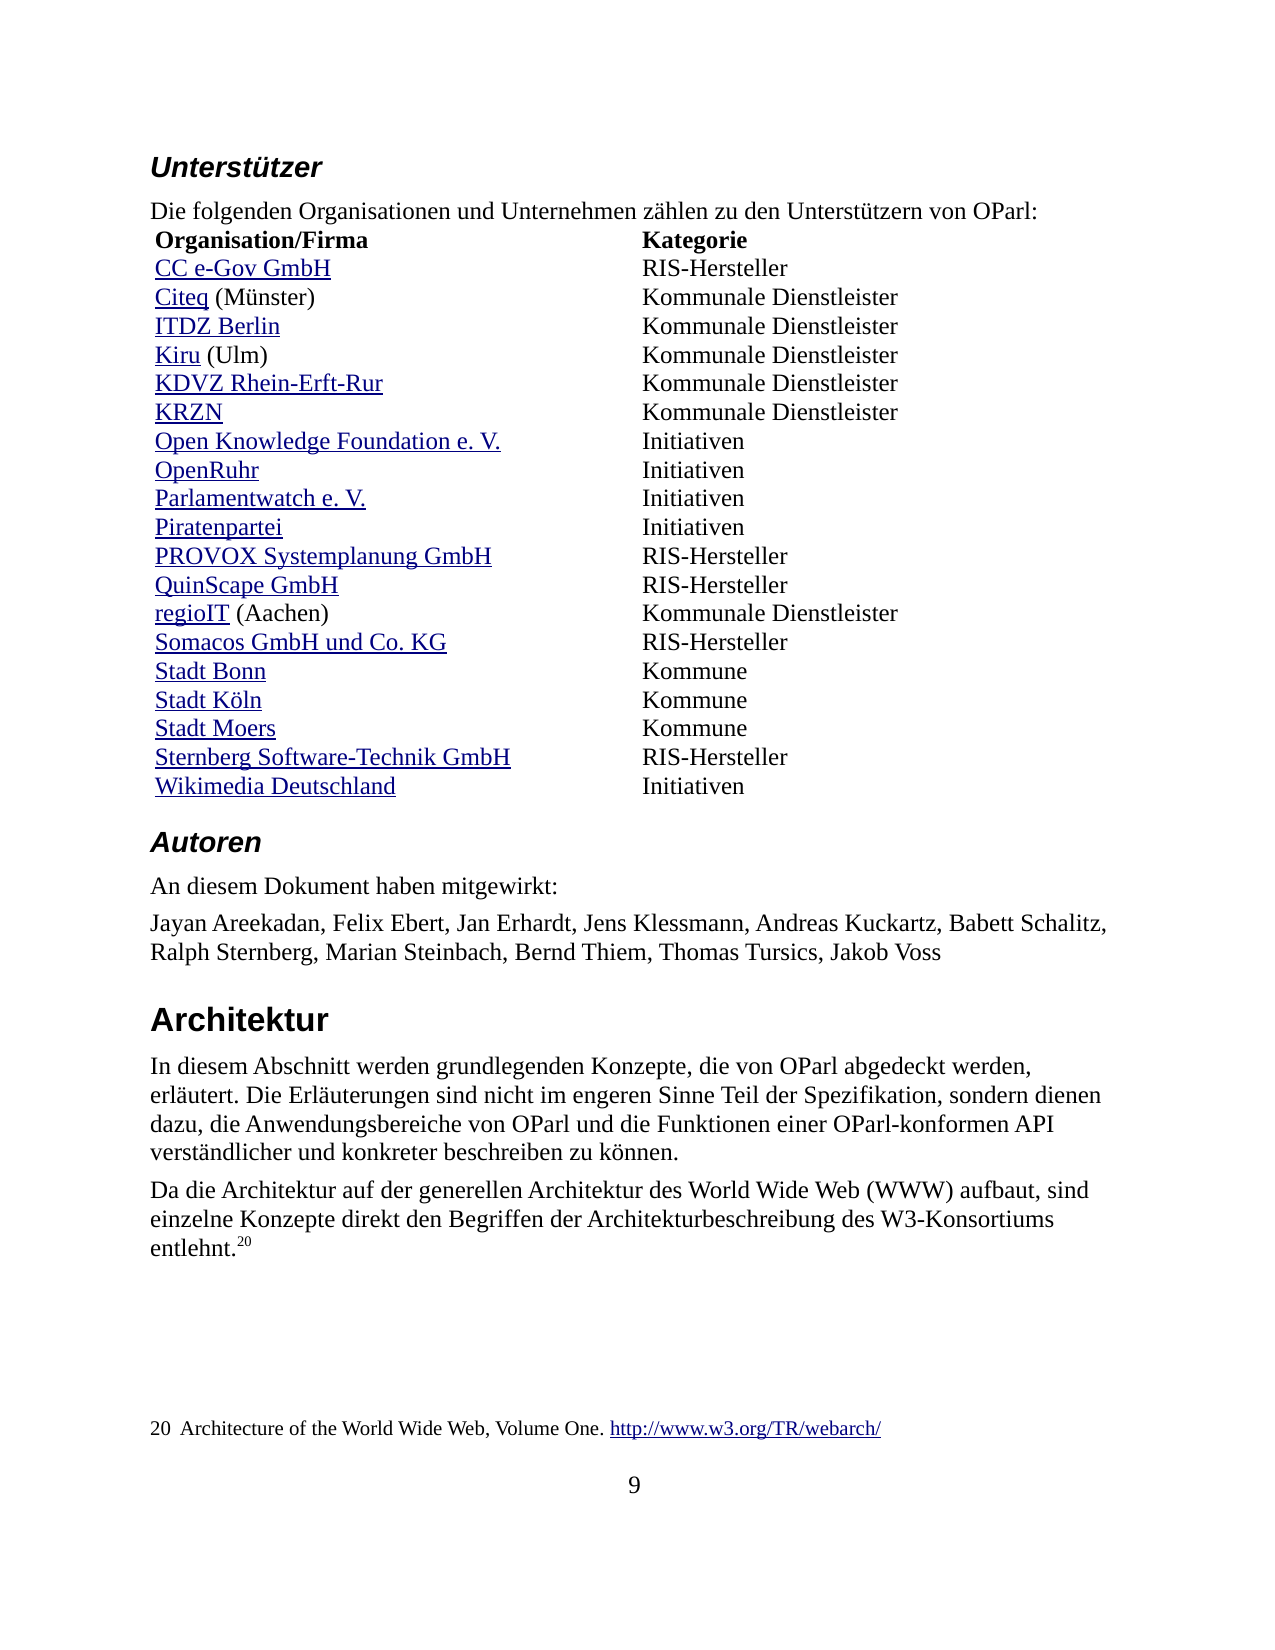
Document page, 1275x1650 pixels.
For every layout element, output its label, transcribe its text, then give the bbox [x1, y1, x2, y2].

table_cell Open Knowledge Foundation e. V. [150, 426, 637, 455]
table_cell RIS-Hersteller [638, 570, 1125, 598]
table_header Kategorie [638, 225, 1125, 253]
table_cell RIS-Hersteller [638, 541, 1125, 570]
table_header Organisation/Firma [150, 225, 637, 253]
table_cell Kommunale Dienstleister [638, 369, 1125, 397]
table_cell Kommunale Dienstleister [638, 599, 1125, 627]
subtitle Architektur [150, 1000, 1125, 1039]
table_cell Kommunale Dienstleister [638, 340, 1125, 368]
table_cell Kommune [638, 656, 1125, 685]
table_cell Piratenpartei [150, 512, 637, 541]
table_cell Kommunale Dienstleister [638, 311, 1125, 340]
text In diesem Abschnitt werden grundlegenden Konzepte, die von OParl abgedeckt werden, erläutert. Die Erläuterungen sind nicht im engeren Sinne Teil der Spezifikation, sondern dienen dazu, die Anwendungsbereiche von OParl und die Funktionen einer OParl-konformen API verständlicher und konkreter beschreiben zu können. [150, 1051, 1125, 1166]
table_cell KDVZ Rhein-Erft-Rur [150, 369, 637, 397]
table_cell Initiativen [638, 484, 1125, 512]
table_cell Kommune [638, 685, 1125, 713]
table_cell RIS-Hersteller [638, 254, 1125, 282]
table_cell Citeq (Münster) [150, 282, 637, 311]
table_cell Kommunale Dienstleister [638, 397, 1125, 426]
table_cell Kommunale Dienstleister [638, 282, 1125, 311]
table_cell Stadt Moers [150, 714, 637, 742]
table_cell Stadt Köln [150, 685, 637, 713]
table_cell Kiru (Ulm) [150, 340, 637, 368]
text Jayan Areekadan, Felix Ebert, Jan Erhardt, Jens Klessmann, Andreas Kuckartz, Babett Schalitz, Ralph Sternberg, Marian Steinbach, Bernd Thiem, Thomas Tursics, Jakob Voss [150, 908, 1125, 966]
table_cell OpenRuhr [150, 455, 637, 483]
table_cell Initiativen [638, 512, 1125, 541]
table_cell Sternberg Software-Technik GmbH [150, 742, 637, 771]
table_cell Parlamentwatch e. V. [150, 484, 637, 512]
table_cell Stadt Bonn [150, 656, 637, 685]
table_cell RIS-Hersteller [638, 627, 1125, 656]
table_cell PROVOX Systemplanung GmbH [150, 541, 637, 570]
table_cell Initiativen [638, 771, 1125, 800]
table_cell RIS-Hersteller [638, 742, 1125, 771]
text Die folgenden Organisationen und Unternehmen zählen zu den Unterstützern von OParl: [150, 196, 1125, 225]
text An diesem Dokument haben mitgewirkt: [150, 871, 1125, 899]
subtitle Autoren [150, 825, 1125, 858]
table_cell Initiativen [638, 426, 1125, 455]
text Architecture of the World Wide Web, Volume One. http://www.w3.org/TR/webarch/ [150, 1416, 1125, 1440]
table_cell CC e-Gov GmbH [150, 254, 637, 282]
table_cell Somacos GmbH und Co. KG [150, 627, 637, 656]
table_cell Initiativen [638, 455, 1125, 483]
table_cell regioIT (Aachen) [150, 599, 637, 627]
table_cell Wikimedia Deutschland [150, 771, 637, 800]
table_cell Kommune [638, 714, 1125, 742]
subtitle Unterstützer [150, 150, 1125, 183]
table_cell QuinScape GmbH [150, 570, 637, 598]
table_cell KRZN [150, 397, 637, 426]
text Da die Architektur auf der generellen Architektur des World Wide Web (WWW) aufbaut, sind einzelne Konzepte direkt den Begriffen der Architekturbeschreibung des W3-Konsortiums entlehnt. [150, 1175, 1125, 1261]
table_cell ITDZ Berlin [150, 311, 637, 340]
